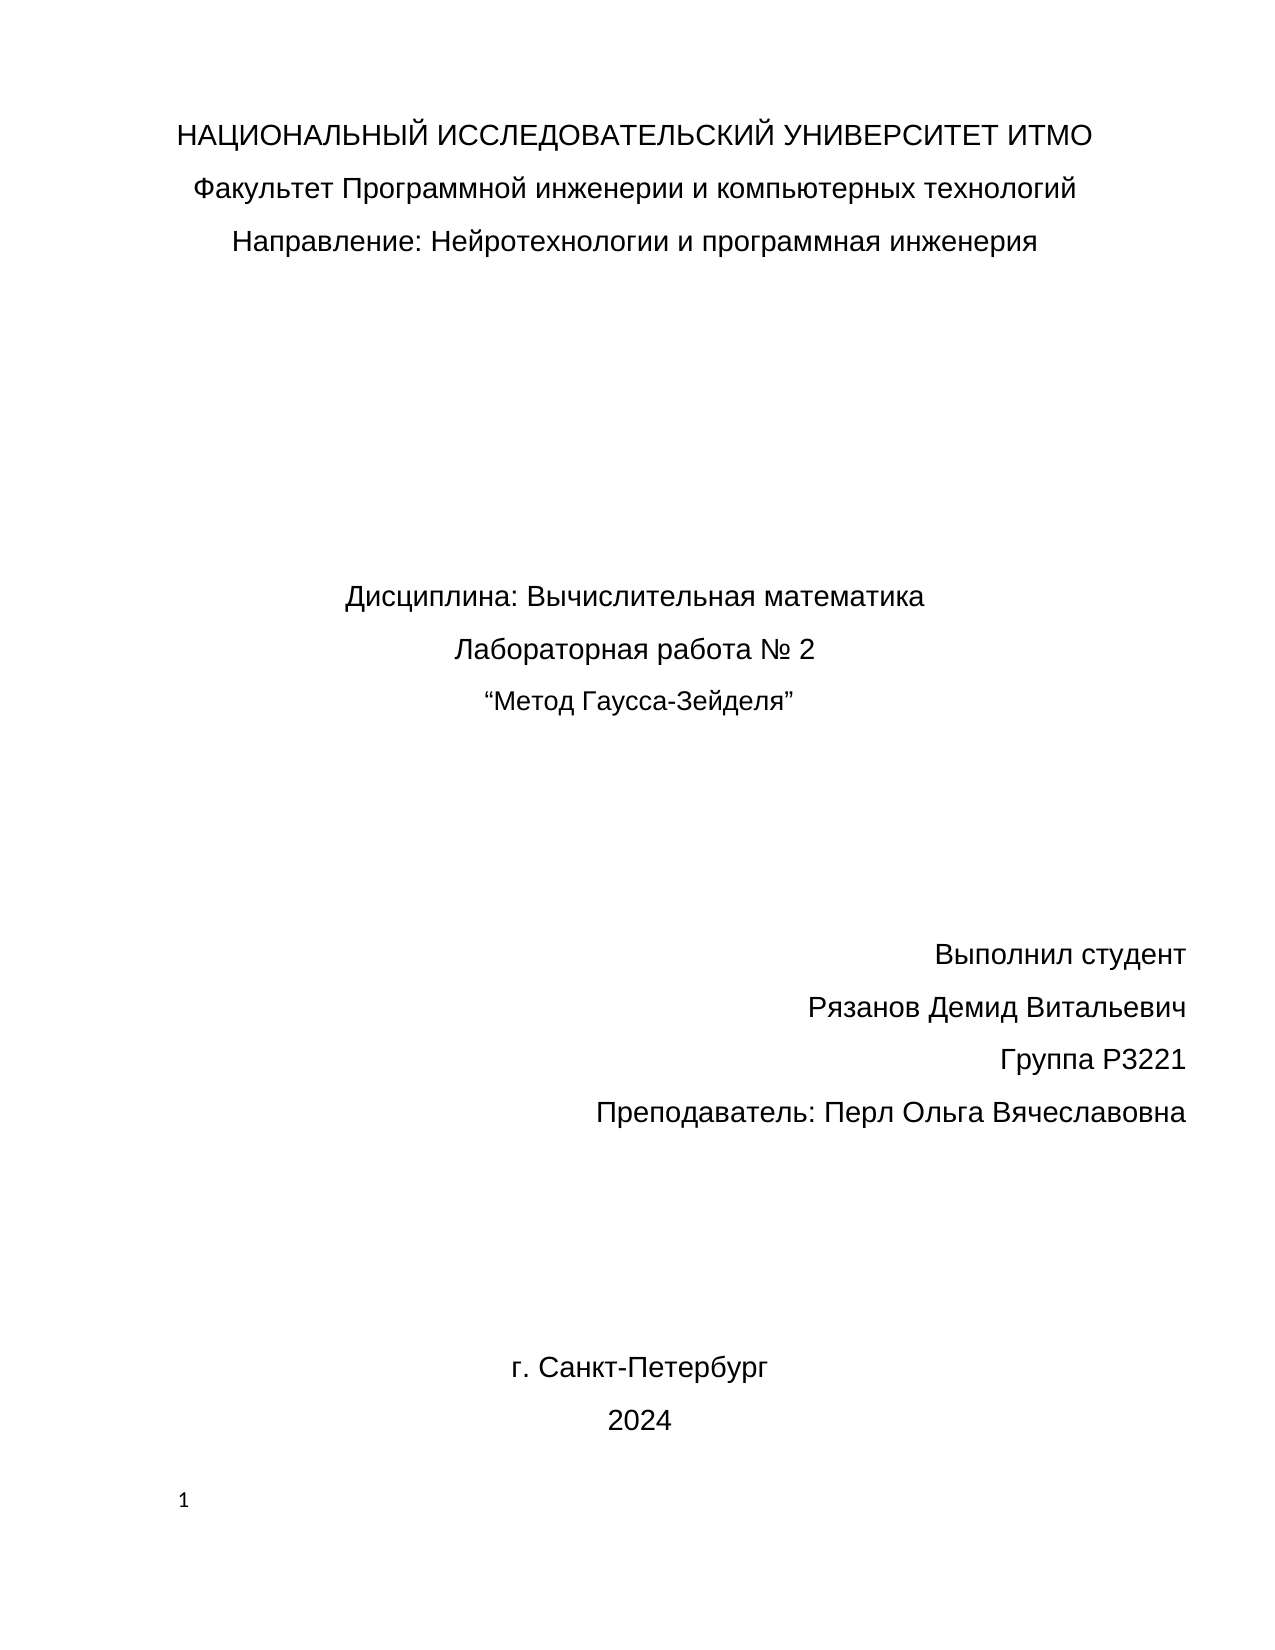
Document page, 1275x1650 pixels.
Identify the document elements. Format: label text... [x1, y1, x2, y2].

text Группа Р3221 [83, 1042, 1186, 1076]
text Преподаватель: Перл Ольга Вячеславовна [83, 1095, 1186, 1129]
text “Метод Гаусса-Зейделя” [83, 685, 1186, 716]
text г. Санкт-Петербург [93, 1350, 1186, 1383]
text Факультет Программной инженерии и компьютерных технологий [83, 171, 1186, 204]
text Дисциплина: Вычислительная математика [83, 579, 1186, 613]
text НАЦИОНАЛЬНЫЙ ИССЛЕДОВАТЕЛЬСКИЙ УНИВЕРСИТЕТ ИТМО [83, 118, 1186, 152]
text Лабораторная работа № 2 [83, 632, 1186, 665]
text Направление: Нейротехнологии и программная инженерия [83, 224, 1186, 257]
text Рязанов Демид Витальевич [83, 989, 1186, 1023]
text Выполнил студент [83, 937, 1186, 970]
text 2024 [93, 1402, 1186, 1436]
